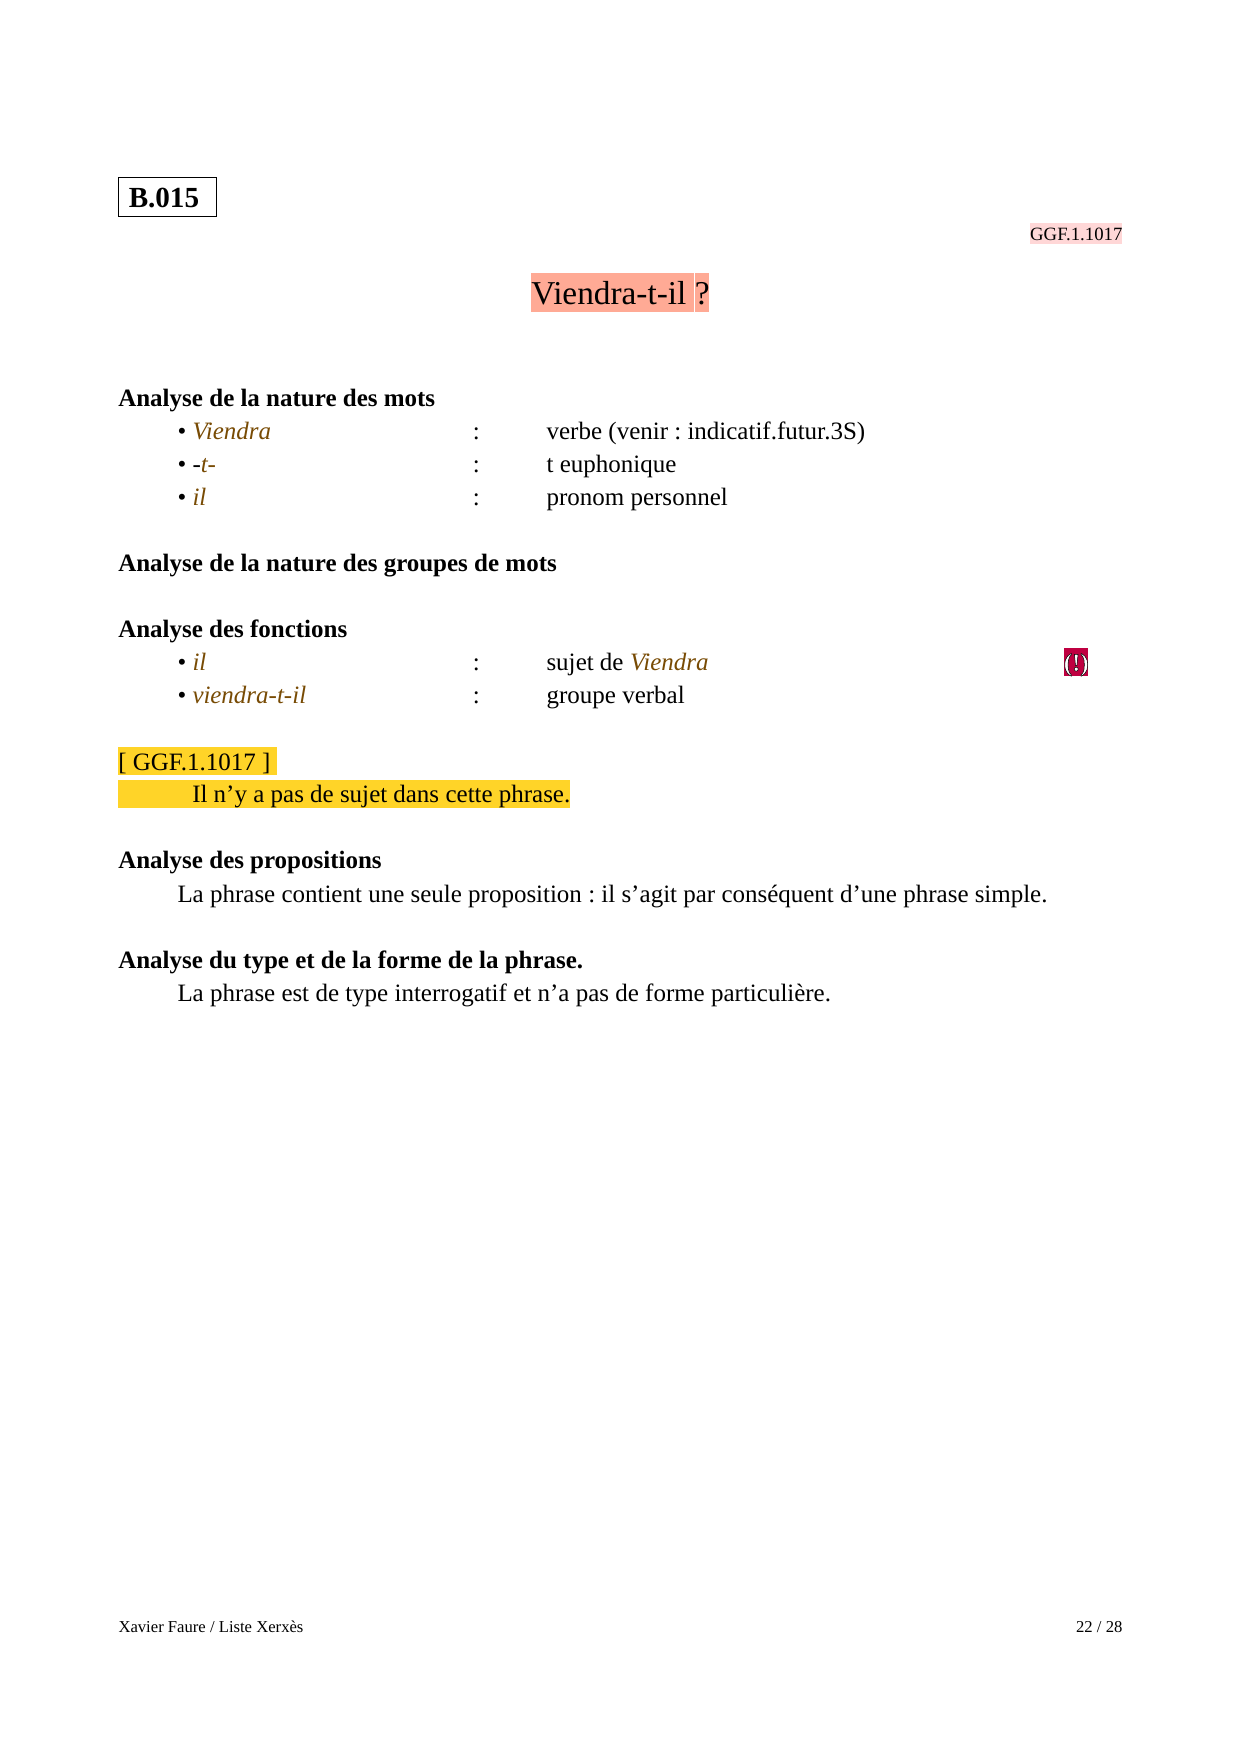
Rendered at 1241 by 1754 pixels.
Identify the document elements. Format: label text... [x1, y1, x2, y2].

text Analyse du type et de la forme de la phrase. [118, 945, 1122, 973]
text Il n’y a pas de sujet dans cette phrase. [118, 779, 1122, 808]
text • Viendra : verbe (venir : indicatif.futur.3S) [177, 416, 1122, 445]
text Viendra-t-il ? [709, 273, 1122, 312]
text Analyse de la nature des mots [118, 383, 1122, 412]
text • il : pronom personnel [177, 482, 1122, 511]
text [217, 177, 1122, 217]
text Analyse des propositions [118, 846, 1122, 874]
text Viendra-t-il ? [118, 273, 531, 312]
text • viendra-t-il : groupe verbal [177, 681, 1122, 709]
text La phrase contient une seule proposition : il s’agit par conséquent d’une phrase simple. [177, 879, 1122, 907]
text B.015 [119, 178, 216, 216]
text • il : sujet de Viendra (!) [177, 647, 1122, 676]
text La phrase est de type interrogatif et n’a pas de forme particulière. [177, 978, 1122, 1006]
text • -t- : t euphonique [177, 449, 1122, 478]
text Analyse des fonctions [118, 614, 1122, 643]
text GGF.1.1017 [118, 223, 1030, 244]
text Analyse de la nature des groupes de mots [118, 548, 1122, 577]
text [ GGF.1.1017 ] [277, 747, 1122, 775]
